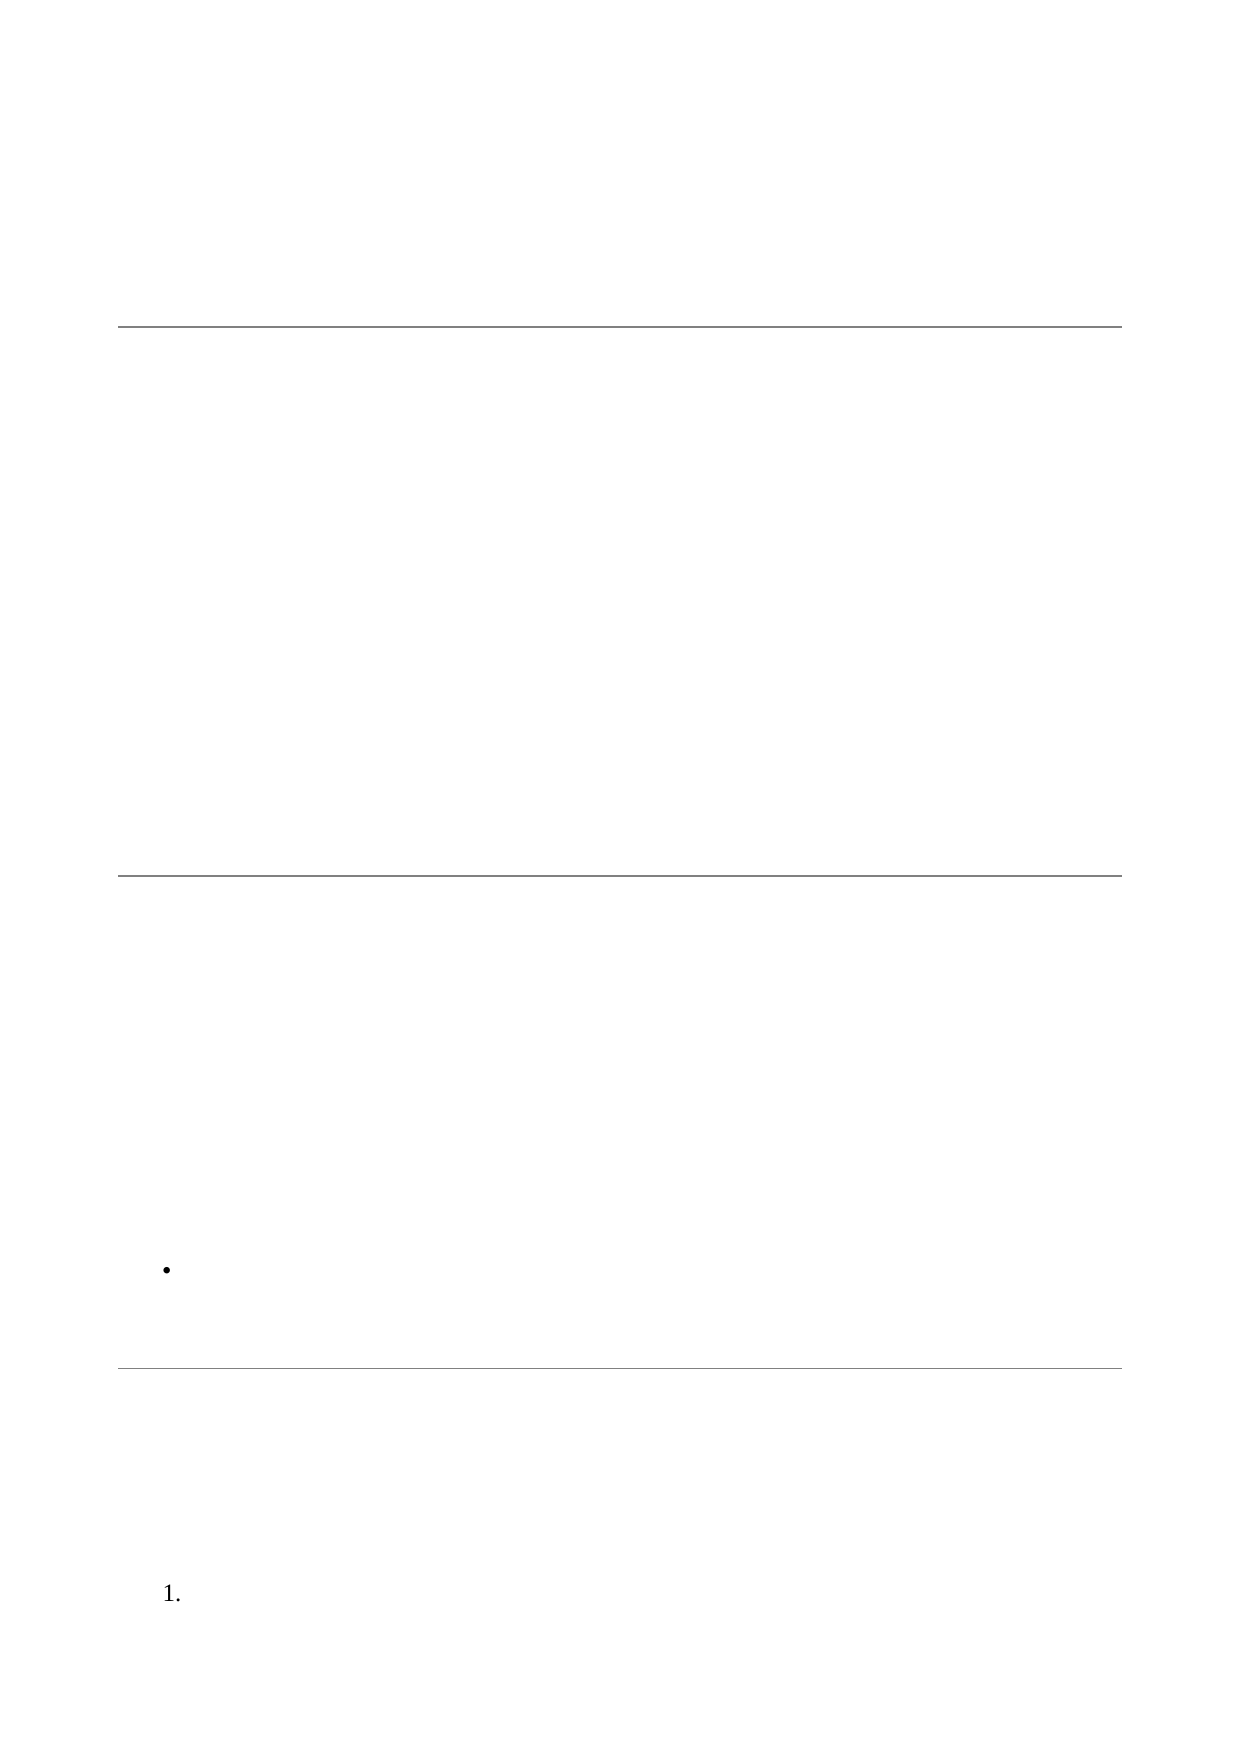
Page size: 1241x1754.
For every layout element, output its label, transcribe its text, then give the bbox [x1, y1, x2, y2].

text class User { [118, 982, 1122, 1005]
text constructor(name) { [118, 1005, 1122, 1029]
text } [118, 1053, 1122, 1076]
subtitle 6️⃣ Что делает new (очень важно) [118, 1419, 1122, 1465]
subtitle 5️⃣ constructor — момент рождения объекта [118, 926, 1122, 969]
text console.log(this.color) [118, 460, 1122, 483]
subtitle 4️⃣ this — сердце классов ❤️ [118, 377, 1122, 423]
text car1.color = 'red' [118, 657, 1122, 681]
text } [118, 211, 1122, 235]
text } [118, 1076, 1122, 1100]
text constructor: [118, 1206, 1122, 1237]
text const car2 = new Car() [118, 610, 1122, 634]
text new User('Alex') [118, 1478, 1122, 1501]
text console.log('едет') [118, 188, 1122, 211]
text } [118, 483, 1122, 507]
subtitle 🔹 2. Методы (действия) [118, 118, 1122, 152]
text 👉 что объект умеет делать? [118, 264, 1122, 293]
text JS делает примерно так: [118, 1531, 1122, 1559]
text car2.drive() // blue [118, 758, 1122, 781]
text car2.color = 'blue' [118, 681, 1122, 705]
text this.name = name [118, 1029, 1122, 1053]
text 👉 Один метод, но this у каждого свой. [118, 811, 1122, 842]
text const u1 = new User('Alex') [118, 1129, 1122, 1153]
list вызывается при new [162, 1256, 1122, 1287]
text this = конкретный объект, который был создан через new. [118, 536, 1122, 567]
text drive() { [118, 436, 1122, 460]
list задаёт начальное состояние объекта [162, 1306, 1122, 1335]
text car1.drive() // red [118, 734, 1122, 758]
text const car1 = new Car() [118, 586, 1122, 610]
text const u2 = new User('Bob') [118, 1153, 1122, 1177]
text drive() { [118, 164, 1122, 188]
list Создаёт пустой объект {} [162, 1578, 1122, 1609]
